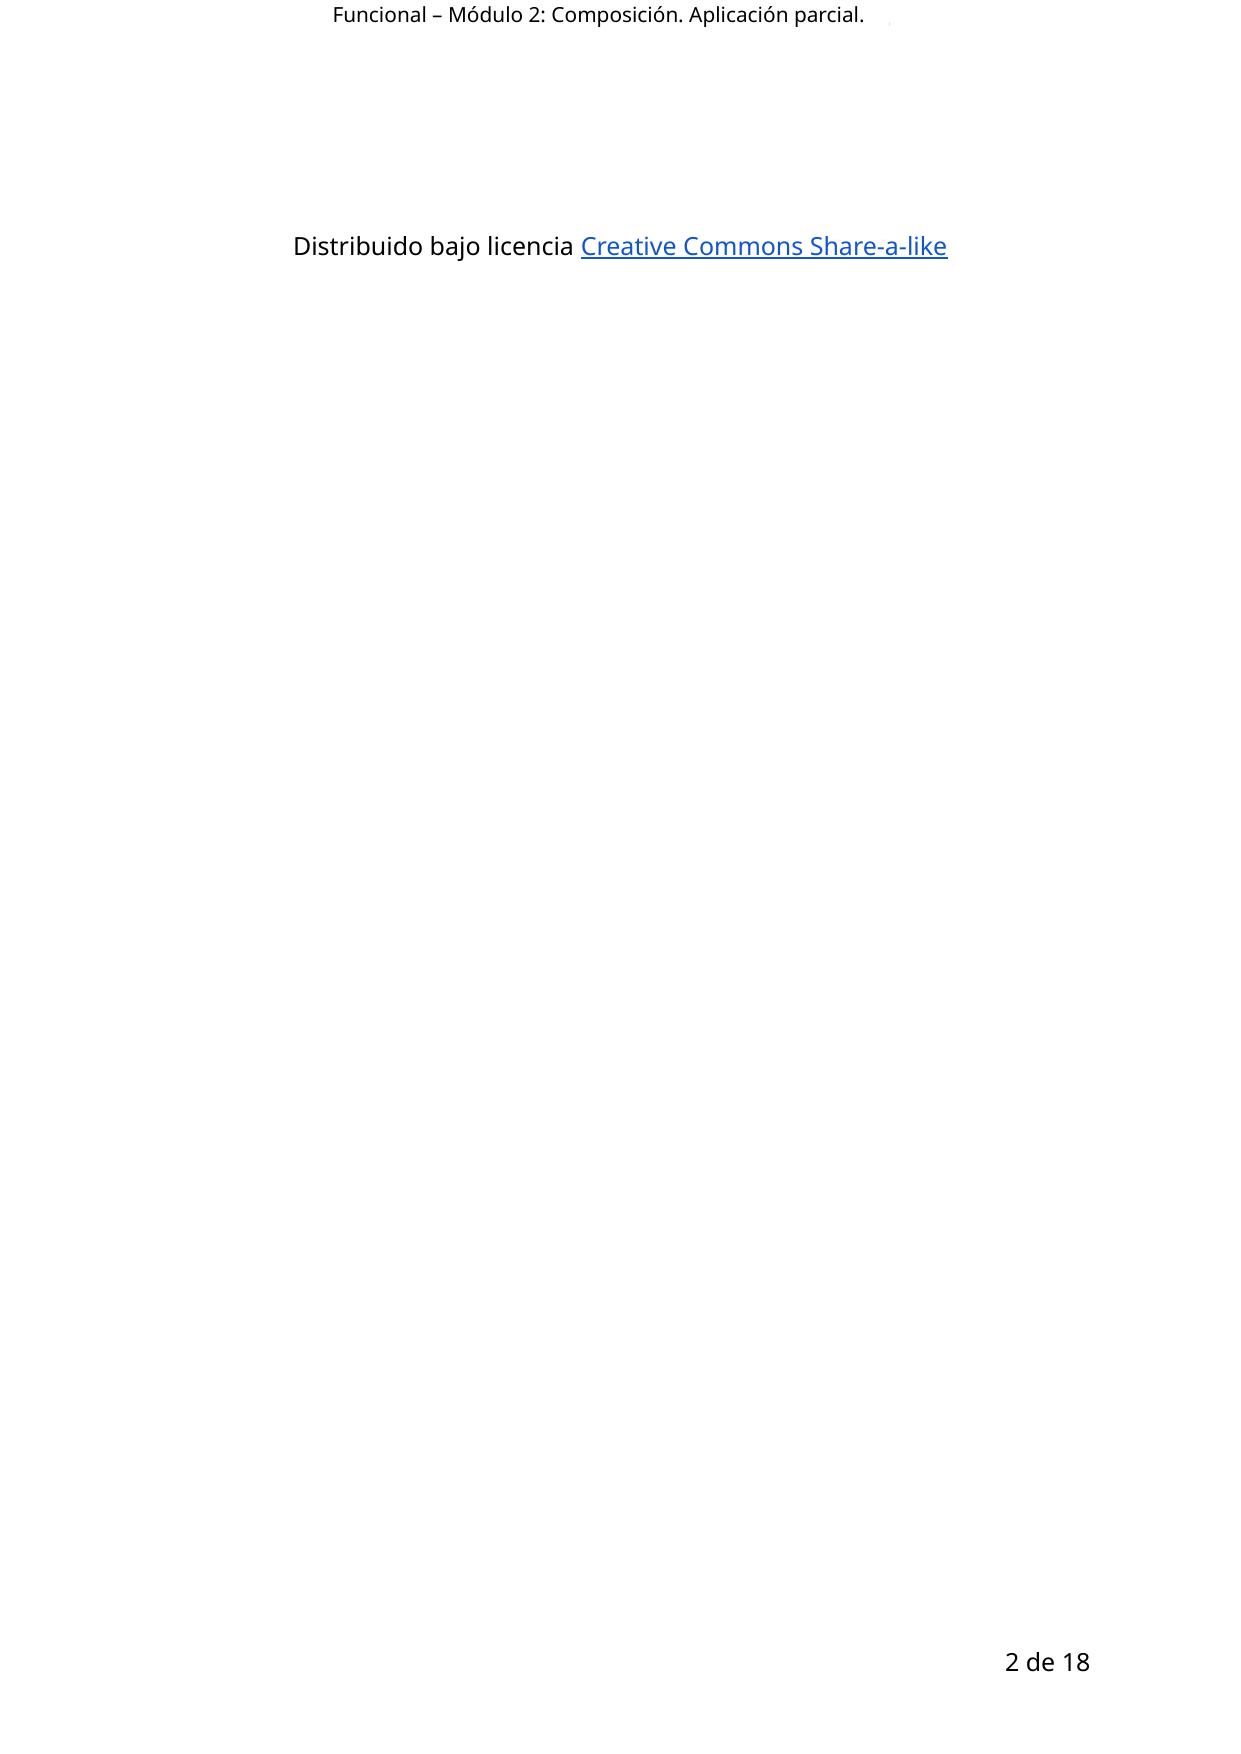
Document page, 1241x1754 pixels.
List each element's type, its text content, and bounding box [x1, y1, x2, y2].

text Distribuido bajo licencia Creative Commons Share-a-like [150, 228, 1090, 262]
